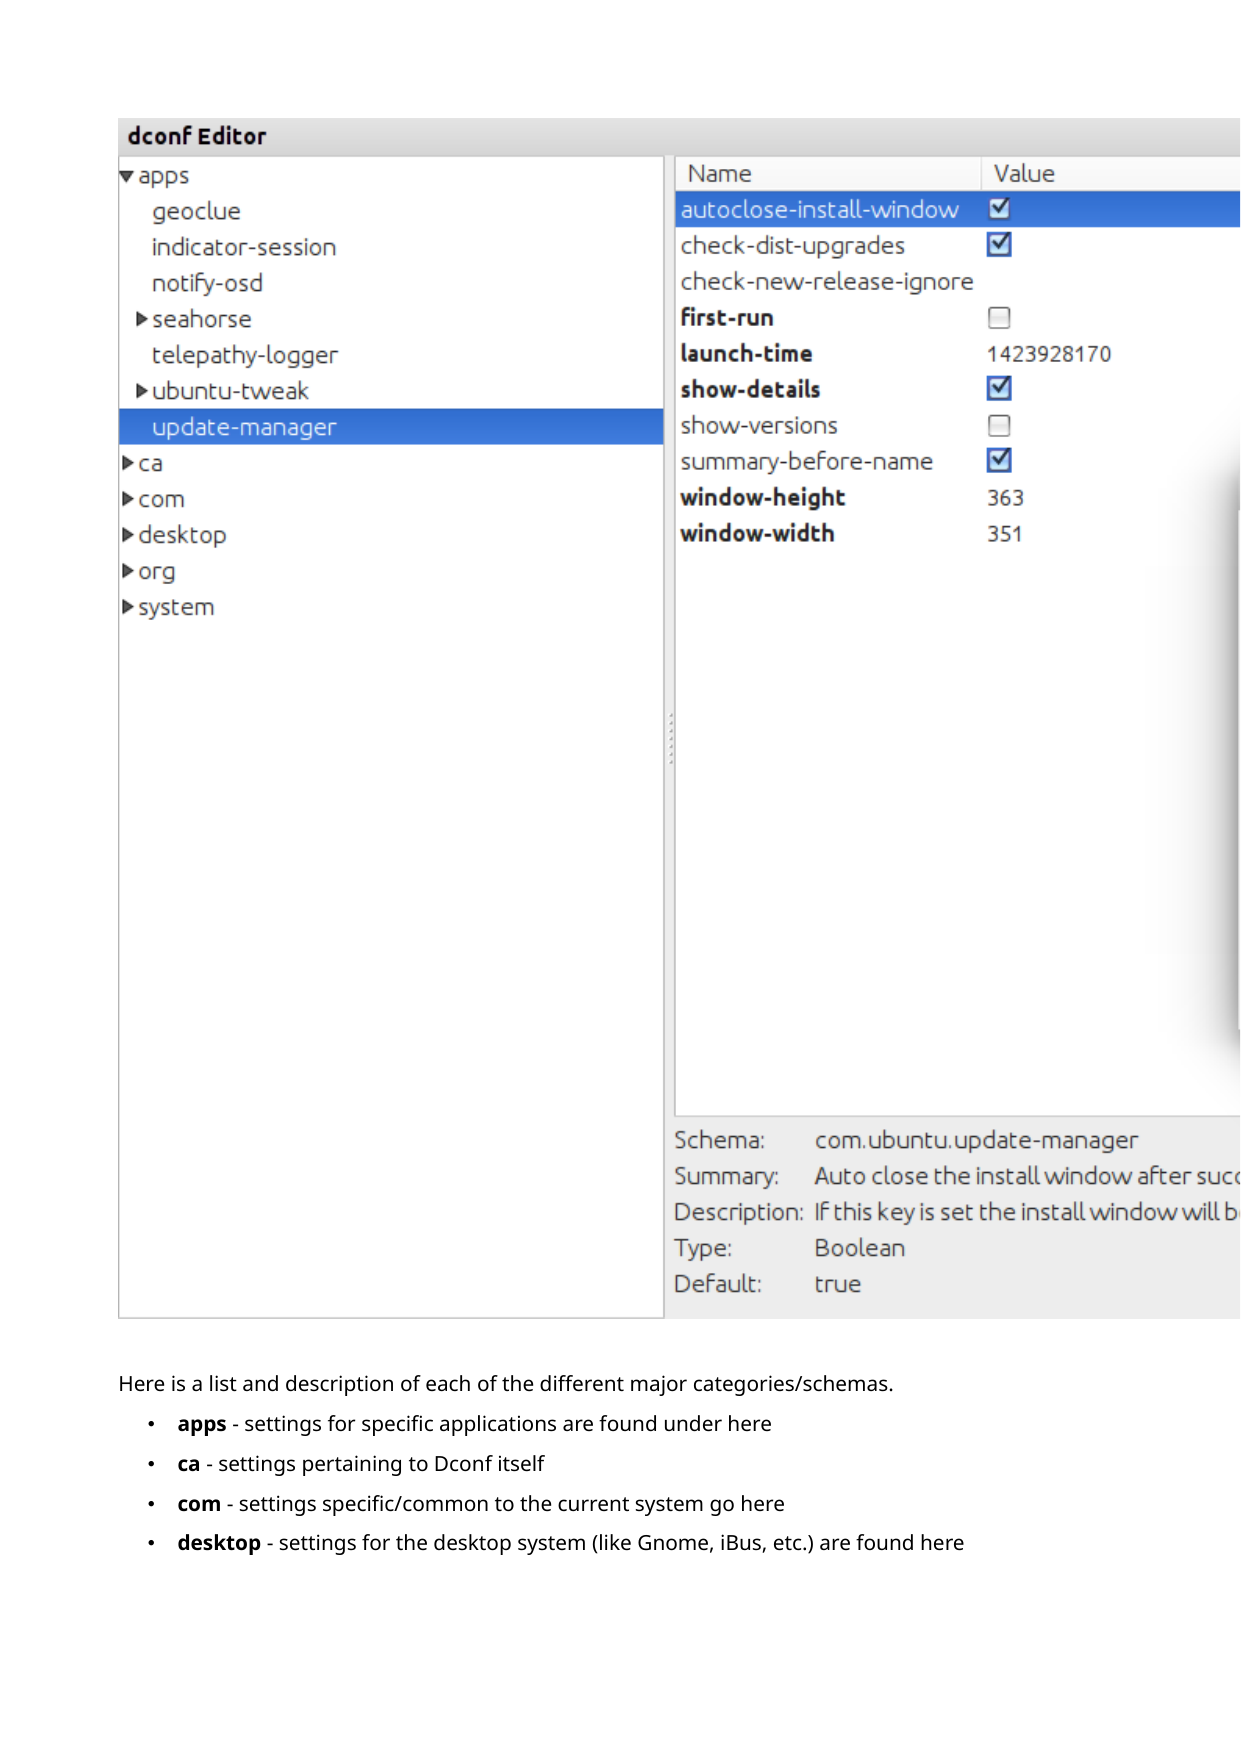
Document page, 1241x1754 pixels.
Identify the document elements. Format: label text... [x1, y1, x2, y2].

list desktop - settings for the desktop system (like Gnome, iBus, etc.) are found here [177, 1528, 1063, 1557]
text Here is a list and description of each of the different major categories/schemas. [118, 1319, 1122, 1398]
picture [118, 118, 1241, 1319]
list ca - settings pertaining to Dconf itself [177, 1449, 1063, 1477]
list apps - settings for specific applications are found under here [177, 1409, 1063, 1437]
list com - settings specific/common to the current system go here [177, 1489, 1063, 1517]
